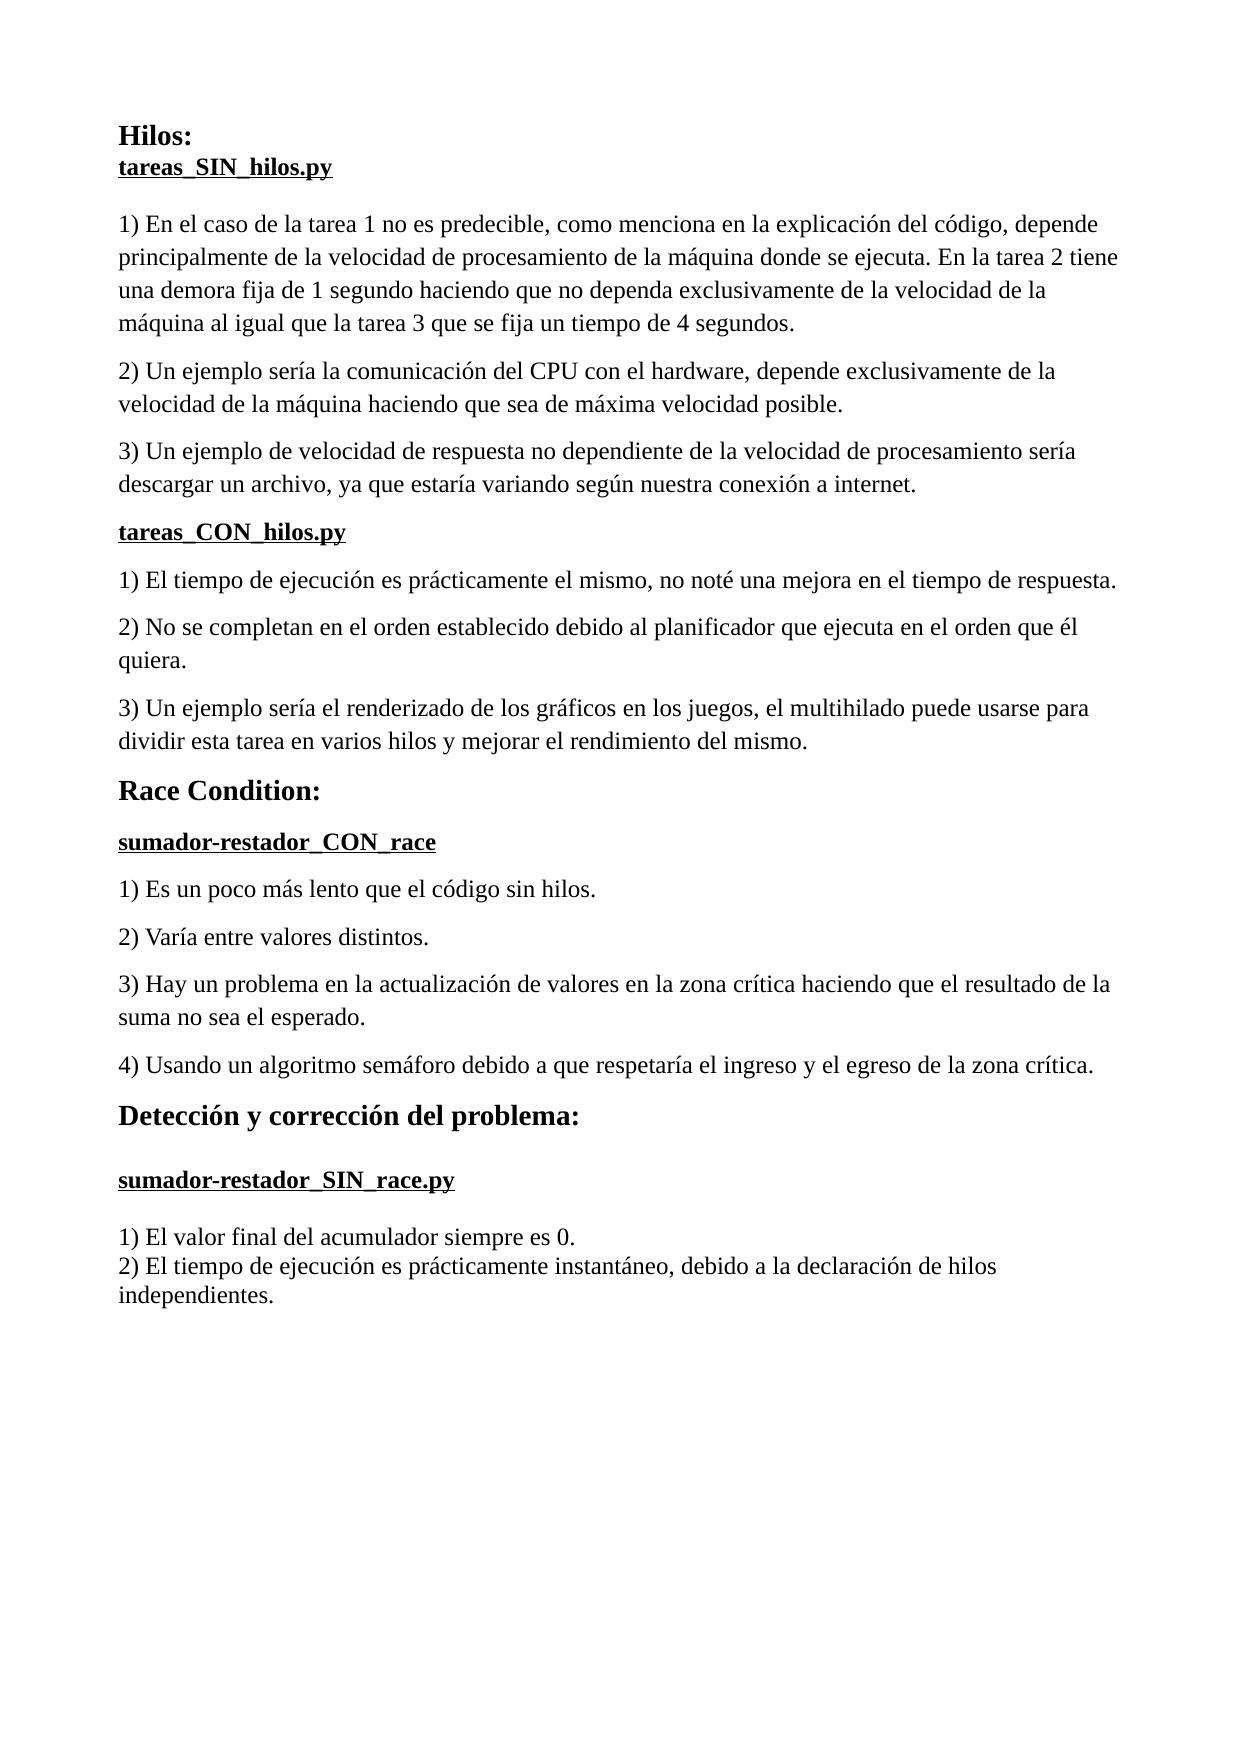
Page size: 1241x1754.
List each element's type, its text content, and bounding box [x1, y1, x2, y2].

text sumador-restador_CON_race [118, 827, 1122, 855]
text Race Condition: [118, 773, 1122, 807]
text tareas_SIN_hilos.py [118, 152, 1122, 180]
text 1) El valor final del acumulador siempre es 0. [118, 1222, 1122, 1251]
text Detección y corrección del problema: [118, 1098, 1122, 1131]
text 2) El tiempo de ejecución es prácticamente instantáneo, debido a la declaración de hilos independientes. [118, 1251, 1122, 1308]
text 3) Hay un problema en la actualización de valores en la zona crítica haciendo que el resultado de la suma no sea el esperado. [118, 969, 1122, 1031]
text 2) No se completan en el orden establecido debido al planificador que ejecuta en el orden que él quiera. [118, 612, 1122, 674]
text 3) Un ejemplo sería el renderizado de los gráficos en los juegos, el multihilado puede usarse para dividir esta tarea en varios hilos y mejorar el rendimiento del mismo. [118, 693, 1122, 755]
text 4) Usando un algoritmo semáforo debido a que respetaría el ingreso y el egreso de la zona crítica. [118, 1050, 1122, 1079]
text 1) El tiempo de ejecución es prácticamente el mismo, no noté una mejora en el tiempo de respuesta. [118, 565, 1122, 593]
text 1) En el caso de la tarea 1 no es predecible, como menciona en la explicación del código, depende principalmente de la velocidad de procesamiento de la máquina donde se ejecuta. En la tarea 2 tiene una demora fija de 1 segundo haciendo que no dependa exclusivamente de la velocidad de la máquina al igual que la tarea 3 que se fija un tiempo de 4 segundos. [118, 209, 1122, 337]
text tareas_CON_hilos.py [118, 517, 1122, 546]
text 2) Un ejemplo sería la comunicación del CPU con el hardware, depende exclusivamente de la velocidad de la máquina haciendo que sea de máxima velocidad posible. [118, 356, 1122, 418]
text 2) Varía entre valores distintos. [118, 922, 1122, 951]
text 3) Un ejemplo de velocidad de respuesta no dependiente de la velocidad de procesamiento sería descargar un archivo, ya que estaría variando según nuestra conexión a internet. [118, 436, 1122, 498]
text Hilos: [118, 118, 1122, 152]
text 1) Es un poco más lento que el código sin hilos. [118, 874, 1122, 903]
text sumador-restador_SIN_race.py [118, 1165, 1122, 1193]
